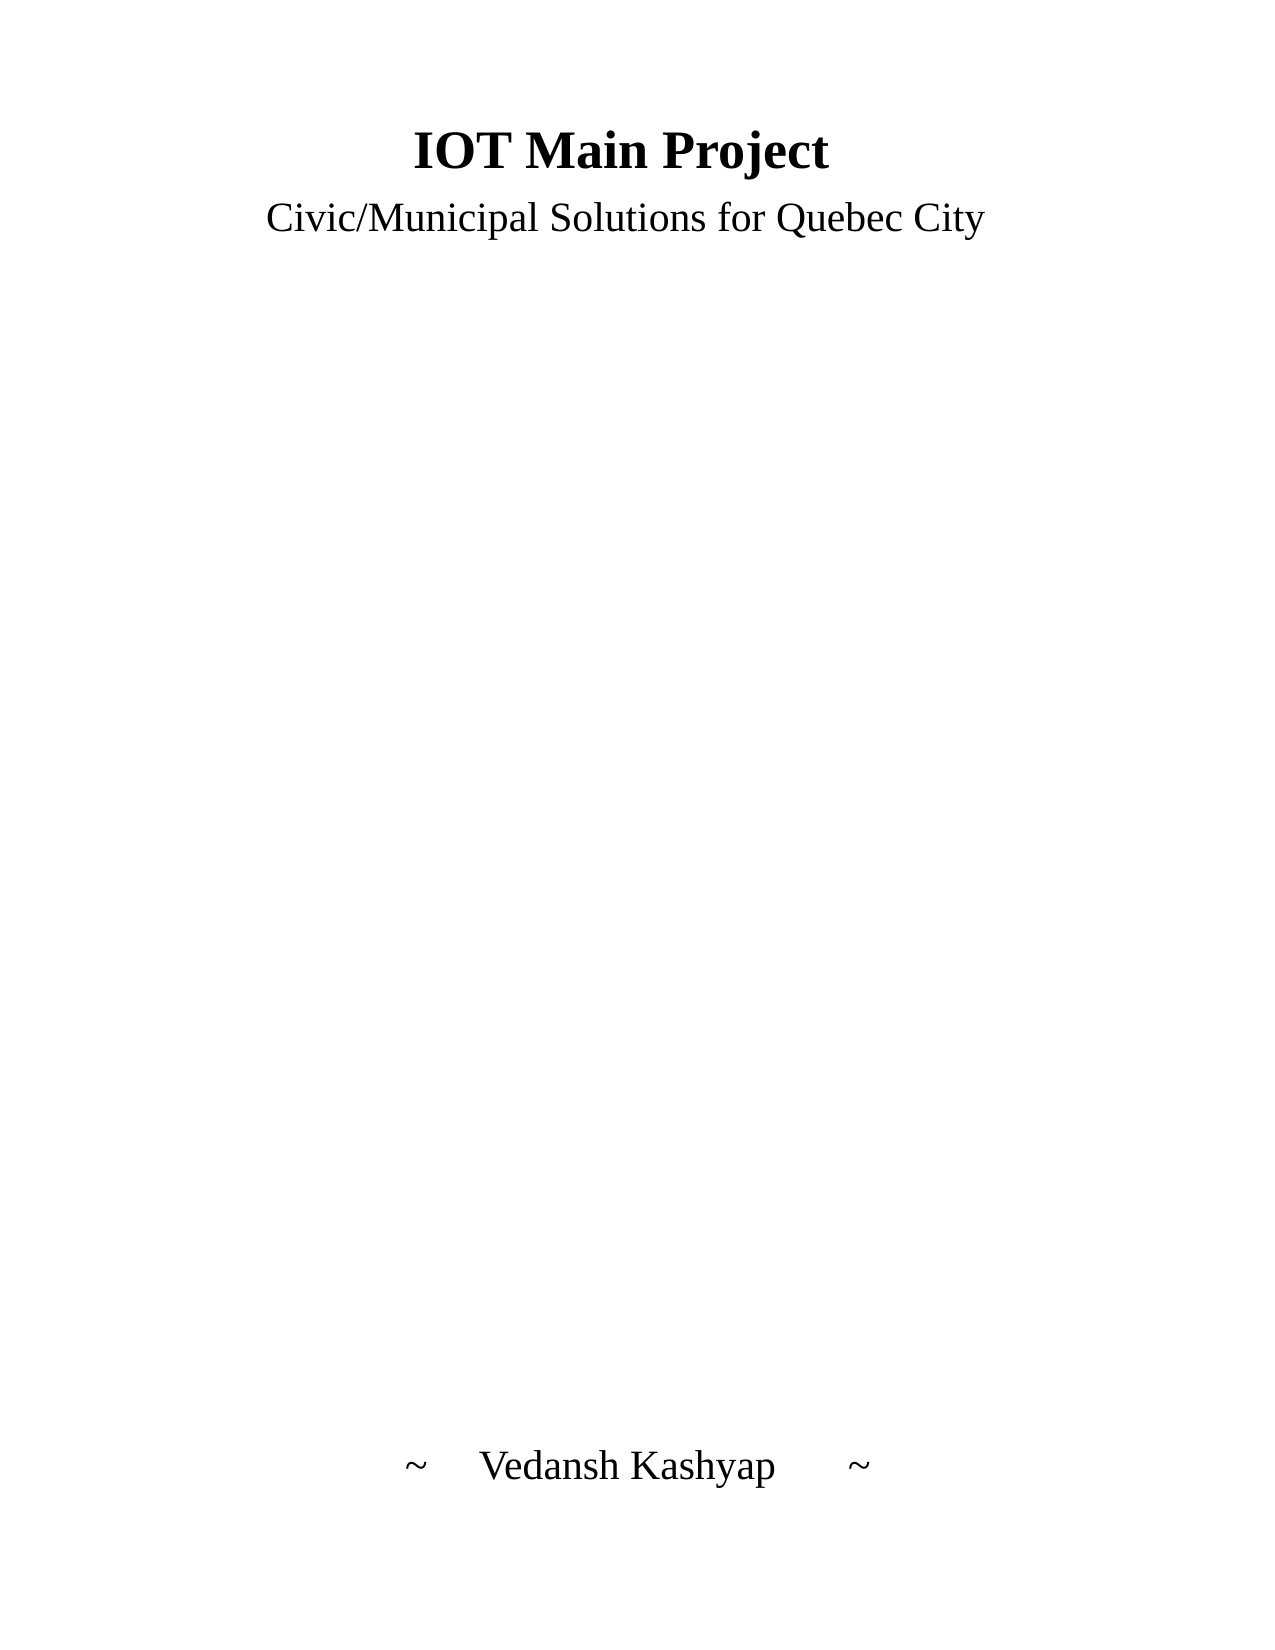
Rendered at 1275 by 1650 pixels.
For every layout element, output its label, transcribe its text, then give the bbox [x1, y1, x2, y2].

text Civic/Municipal Solutions for Quebec City [118, 180, 1157, 243]
text IOT Main Project [118, 118, 1157, 180]
text ~ Vedansh Kashyap ~ [118, 1441, 1157, 1488]
